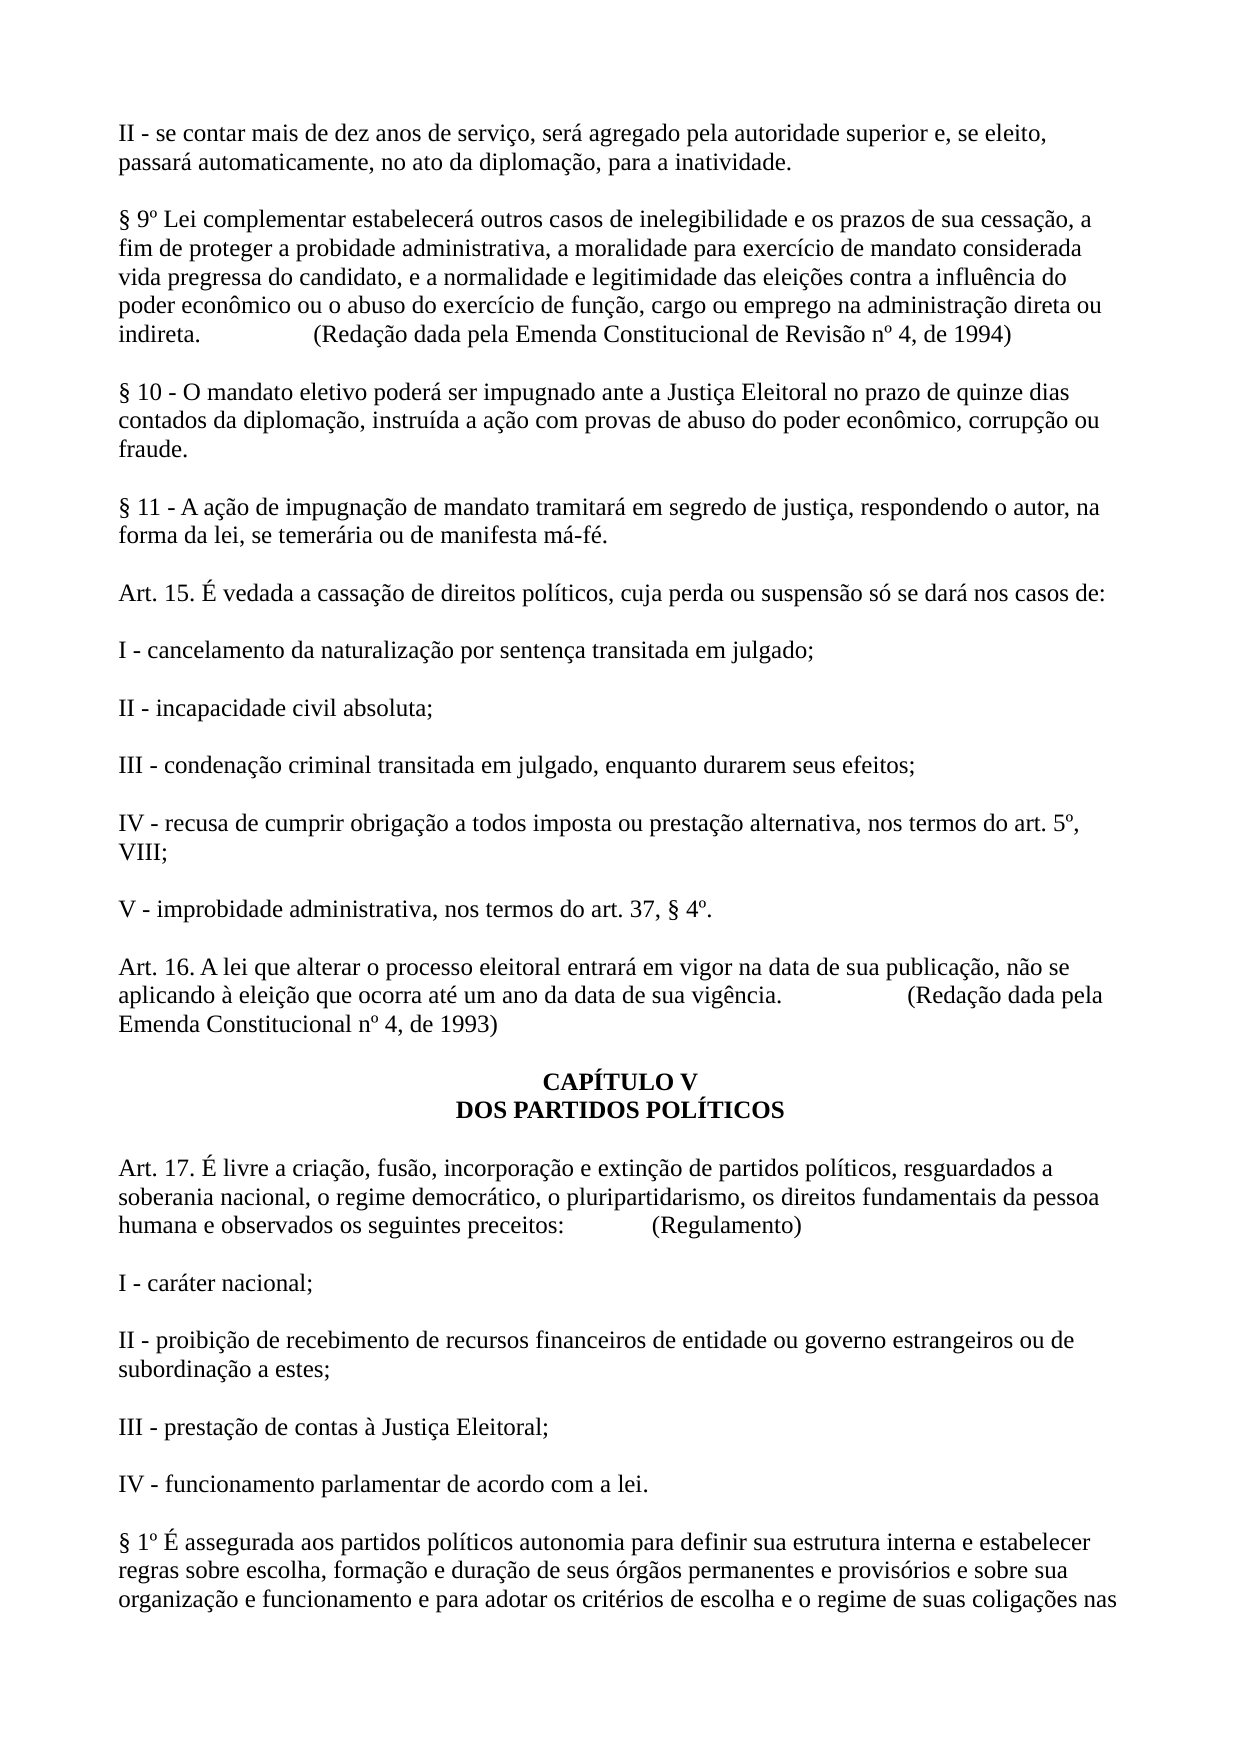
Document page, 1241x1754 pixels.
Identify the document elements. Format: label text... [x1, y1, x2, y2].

text § 9º Lei complementar estabelecerá outros casos de inelegibilidade e os prazos de sua cessação, a fim de proteger a probidade administrativa, a moralidade para exercício de mandato considerada vida pregressa do candidato, e a normalidade e legitimidade das eleições contra a influência do poder econômico ou o abuso do exercício de função, cargo ou emprego na administração direta ou indireta. (Redação dada pela Emenda Constitucional de Revisão nº 4, de 1994) [118, 204, 1122, 348]
text III - condenação criminal transitada em julgado, enquanto durarem seus efeitos; [118, 751, 1122, 779]
text I - caráter nacional; [118, 1268, 1122, 1297]
text § 11 - A ação de impugnação de mandato tramitará em segredo de justiça, respondendo o autor, na forma da lei, se temerária ou de manifesta má-fé. [118, 492, 1122, 549]
text V - improbidade administrativa, nos termos do art. 37, § 4º. [118, 894, 1122, 923]
text II - se contar mais de dez anos de serviço, será agregado pela autoridade superior e, se eleito, passará automaticamente, no ato da diplomação, para a inatividade. [118, 118, 1122, 176]
text CAPÍTULO V [118, 1067, 1122, 1096]
text II - incapacidade civil absoluta; [118, 693, 1122, 722]
text § 1º É assegurada aos partidos políticos autonomia para definir sua estrutura interna e estabelecer regras sobre escolha, formação e duração de seus órgãos permanentes e provisórios e sobre sua organização e funcionamento e para adotar os critérios de escolha e o regime de suas coligações nas [118, 1527, 1122, 1613]
text III - prestação de contas à Justiça Eleitoral; [118, 1412, 1122, 1441]
text § 10 - O mandato eletivo poderá ser impugnado ante a Justiça Eleitoral no prazo de quinze dias contados da diplomação, instruída a ação com provas de abuso do poder econômico, corrupção ou fraude. [118, 377, 1122, 463]
text II - proibição de recebimento de recursos financeiros de entidade ou governo estrangeiros ou de subordinação a estes; [118, 1326, 1122, 1383]
text IV - recusa de cumprir obrigação a todos imposta ou prestação alternativa, nos termos do art. 5º, VIII; [118, 808, 1122, 866]
text Art. 16. A lei que alterar o processo eleitoral entrará em vigor na data de sua publicação, não se aplicando à eleição que ocorra até um ano da data de sua vigência. (Redação dada pela Emenda Constitucional nº 4, de 1993) [118, 952, 1122, 1038]
text Art. 15. É vedada a cassação de direitos políticos, cuja perda ou suspensão só se dará nos casos de: [118, 578, 1122, 607]
text I - cancelamento da naturalização por sentença transitada em julgado; [118, 636, 1122, 664]
text Art. 17. É livre a criação, fusão, incorporação e extinção de partidos políticos, resguardados a soberania nacional, o regime democrático, o pluripartidarismo, os direitos fundamentais da pessoa humana e observados os seguintes preceitos: (Regulamento) [118, 1153, 1122, 1239]
text DOS PARTIDOS POLÍTICOS [118, 1096, 1122, 1124]
text IV - funcionamento parlamentar de acordo com a lei. [118, 1469, 1122, 1498]
